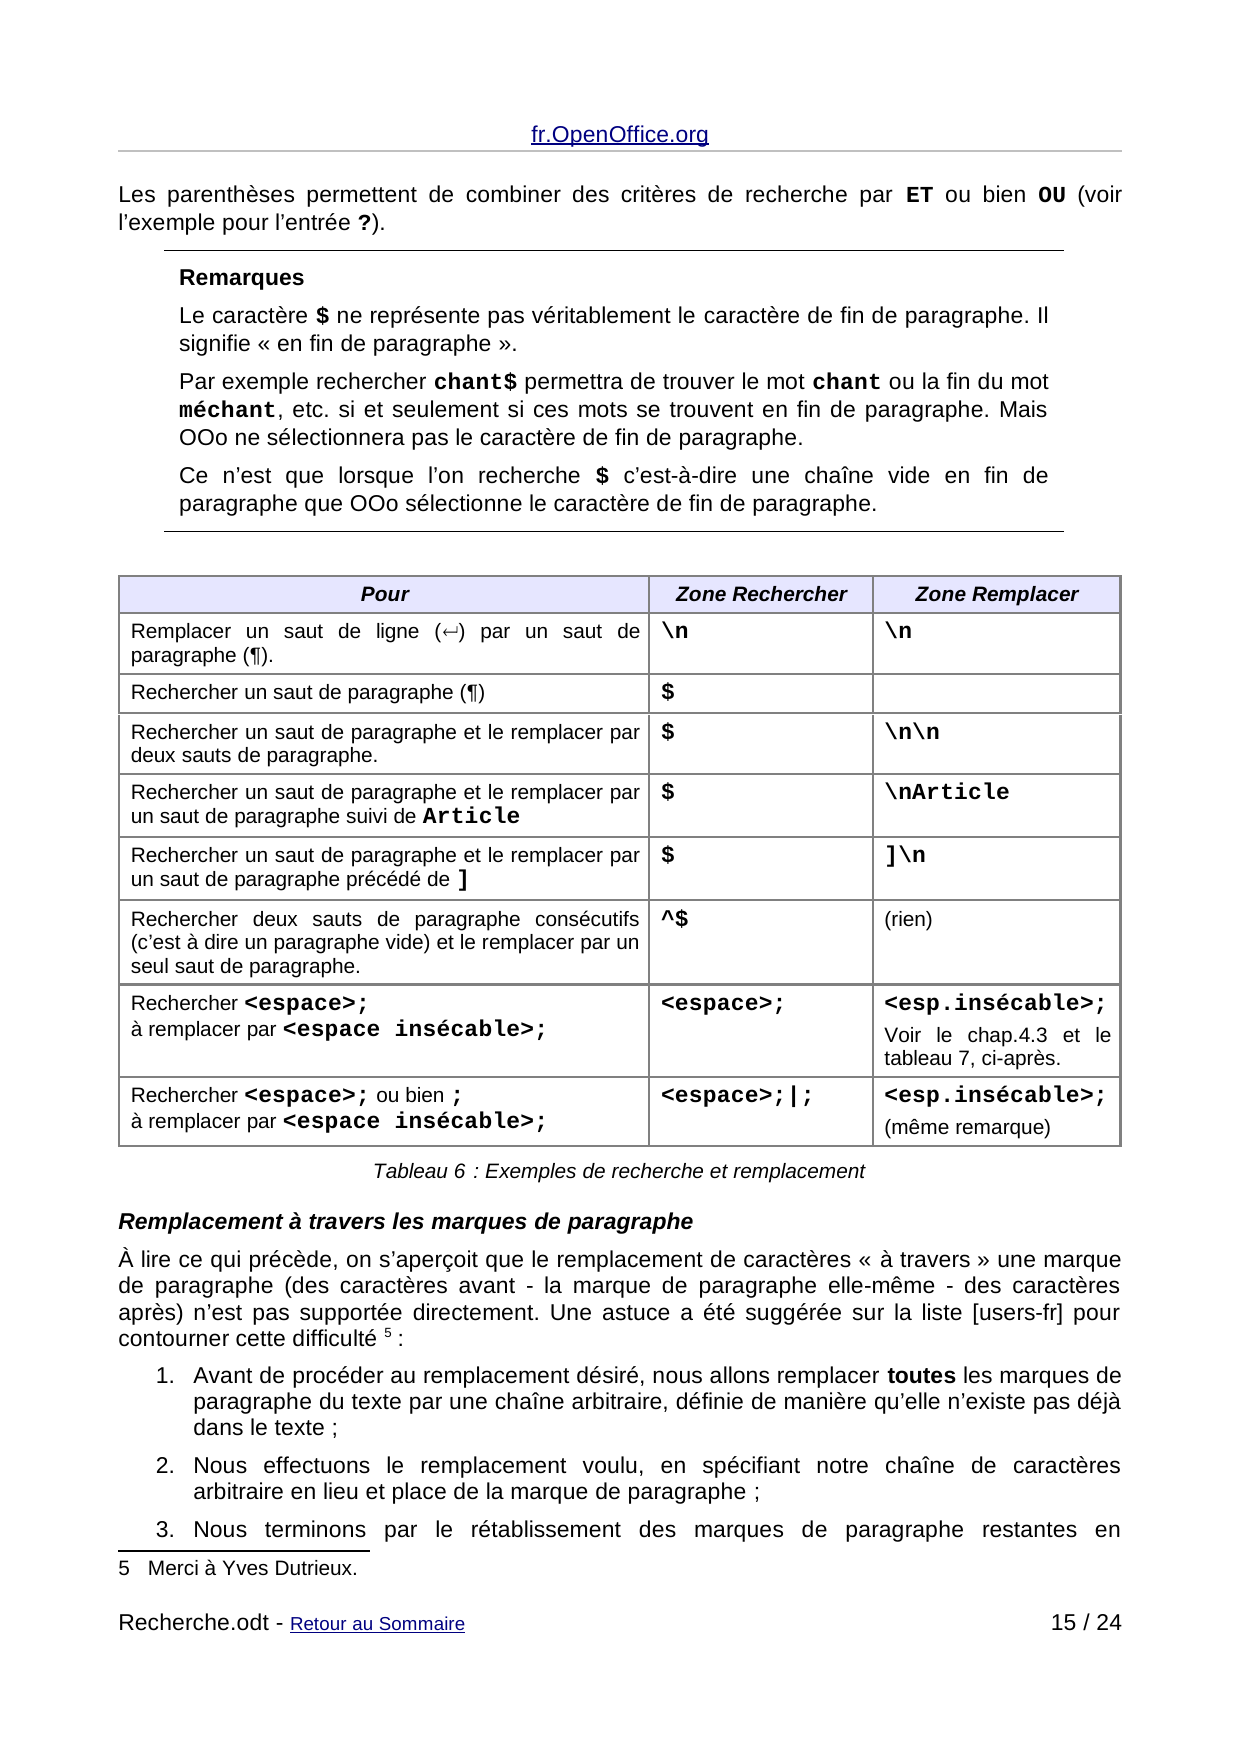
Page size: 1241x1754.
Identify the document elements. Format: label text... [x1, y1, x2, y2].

table_cell Rechercher un saut de paragraphe et le remplacer par un saut de paragraphe précédé de ] [120, 838, 648, 899]
text Le caractère $ ne représente pas véritablement le caractère de fin de paragraphe. Il signifie « en fin de paragraphe ». [164, 287, 1064, 353]
table_cell \n [650, 614, 872, 673]
list Nous effectuons le remplacement voulu, en spécifiant notre chaîne de caractères arbitraire en lieu et place de la marque de paragraphe ; [156, 1453, 1122, 1505]
subtitle Remplacement à travers les marques de paragraphe [118, 1208, 1122, 1234]
table_cell Rechercher <espace>; ou bien ; à remplacer par <espace insécable>; [120, 1078, 648, 1145]
table_cell $ [650, 715, 872, 773]
table_cell $ [650, 838, 872, 899]
list Avant de procéder au remplacement désiré, nous allons remplacer toutes les marques de paragraphe du texte par une chaîne arbitraire, définie de manière qu’elle n’existe pas déjà dans le texte ; [156, 1363, 1122, 1441]
text Ce n’est que lorsque l’on recherche $ c’est-à-dire une chaîne vide en fin de paragraphe que OOo sélectionne le caractère de fin de paragraphe. [164, 447, 1064, 531]
text Par exemple rechercher chant$ permettra de trouver le mot chant ou la fin du mot méchant, etc. si et seulement si ces mots se trouvent en fin de paragraphe. Mais OOo ne sélectionnera pas le caractère de fin de paragraphe. [164, 353, 1064, 447]
table_cell Remplacer un saut de ligne () par un saut de paragraphe (¶). [120, 614, 648, 673]
table_cell [874, 675, 1119, 712]
table_cell <esp.insécable>; Voir le chap.4.3 et le tableau 7, ci-après. [874, 986, 1119, 1076]
table_cell Rechercher deux sauts de paragraphe consécutifs (c’est à dire un paragraphe vide) et le remplacer par un seul saut de paragraphe. [120, 901, 648, 983]
table_cell <espace>;|; [650, 1078, 872, 1145]
text À lire ce qui précède, on s’aperçoit que le remplacement de caractères « à travers » une marque de paragraphe (des caractères avant - la marque de paragraphe elle-même - des caractères après) n’est pas supportée directement. Une astuce a été suggérée sur la liste [users-fr] pour contourner cette difficulté : [118, 1247, 1122, 1351]
table_cell Rechercher un saut de paragraphe et le remplacer par deux sauts de paragraphe. [120, 715, 648, 773]
table_cell (rien) [874, 901, 1119, 983]
table_cell $ [650, 675, 872, 712]
table_header Zone Rechercher [650, 577, 872, 612]
text Les parenthèses permettent de combiner des critères de recherche par ET ou bien OU (voir l’exemple pour l’entrée ?). [118, 182, 1122, 238]
table_cell Rechercher un saut de paragraphe (¶) [120, 675, 648, 712]
table_cell Rechercher un saut de paragraphe et le remplacer par un saut de paragraphe suivi de Article [120, 775, 648, 836]
table_cell $ [650, 775, 872, 836]
text Tableau 6 : Exemples de recherche et remplacement [118, 1160, 1122, 1183]
list Nous terminons par le rétablissement des marques de paragraphe restantes en [156, 1516, 1122, 1542]
table_cell \nArticle [874, 775, 1119, 836]
table_cell ^$ [650, 901, 872, 983]
table_cell \n [874, 614, 1119, 673]
table_header Pour [120, 577, 648, 612]
text Remarques [164, 251, 1064, 287]
table_cell Rechercher <espace>; à remplacer par <espace insécable>; [120, 986, 648, 1076]
table_cell \n\n [874, 715, 1119, 773]
text Merci à Yves Dutrieux. [118, 1557, 1122, 1580]
table_header Zone Remplacer [874, 577, 1119, 612]
table_cell <esp.insécable>; (même remarque) [874, 1078, 1119, 1145]
table_cell <espace>; [650, 986, 872, 1076]
table_cell ]\n [874, 838, 1119, 899]
